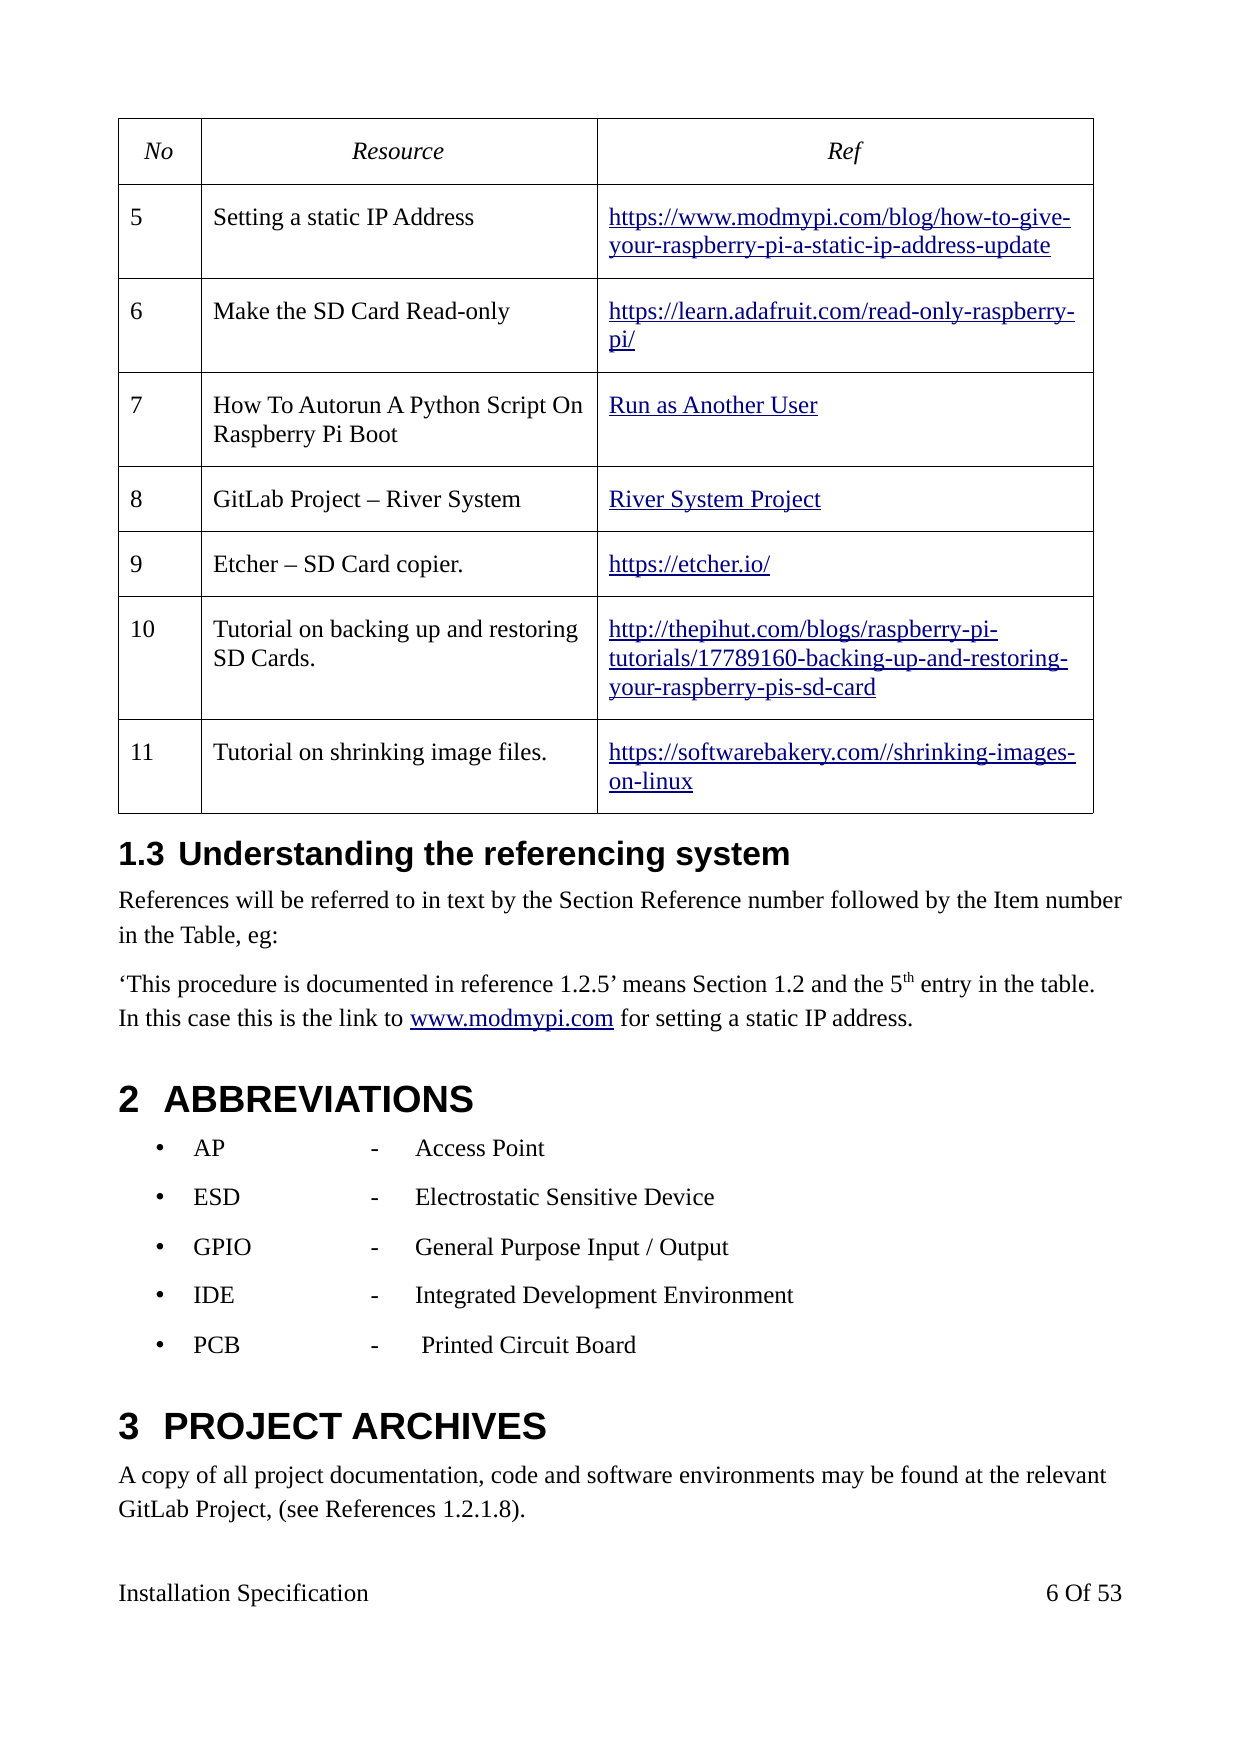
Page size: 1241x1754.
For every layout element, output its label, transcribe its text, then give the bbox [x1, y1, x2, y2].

table_cell https://softwarebakery.com//shrinking-images-on-linux [598, 720, 1093, 813]
table_cell 8 [119, 467, 201, 531]
list GPIO - General Purpose Input / Output [156, 1232, 1122, 1260]
table_cell 6 [119, 279, 201, 372]
table_cell How To Autorun A Python Script On Raspberry Pi Boot [202, 373, 597, 466]
table_cell 10 [119, 597, 201, 719]
table_cell 7 [119, 373, 201, 466]
table_cell Setting a static IP Address [202, 185, 597, 277]
table_cell 11 [119, 720, 201, 813]
subtitle ABBREVIATIONS [118, 1077, 1122, 1121]
subtitle Understanding the referencing system [118, 834, 1122, 873]
table_cell Run as Another User [598, 373, 1093, 466]
table_cell River System Project [598, 467, 1093, 531]
list PCB - Printed Circuit Board [156, 1330, 1122, 1358]
subtitle PROJECT ARCHIVES [118, 1404, 1122, 1447]
table_cell GitLab Project – River System [202, 467, 597, 531]
table_cell Etcher – SD Card copier. [202, 532, 597, 596]
table_cell 9 [119, 532, 201, 596]
text ‘This procedure is documented in reference 1.2.5’ means Section 1.2 and the 5th entry in the table. In this case this is the link to www.modmypi.com for setting a static IP address. [118, 969, 1122, 1032]
list ESD - Electrostatic Sensitive Device [156, 1182, 1122, 1211]
table_cell Tutorial on backing up and restoring SD Cards. [202, 597, 597, 719]
table_header Ref [598, 119, 1093, 183]
list AP - Access Point [156, 1133, 1122, 1162]
table_cell Tutorial on shrinking image files. [202, 720, 597, 813]
text References will be referred to in text by the Section Reference number followed by the Item number in the Table, eg: [118, 885, 1122, 948]
table_cell https://www.modmypi.com/blog/how-to-give-your-raspberry-pi-a-static-ip-address-update [598, 185, 1093, 277]
table_header Resource [202, 119, 597, 183]
table_cell https://etcher.io/ [598, 532, 1093, 596]
text A copy of all project documentation, code and software environments may be found at the relevant GitLab Project, (see References 1.2.1.8). [118, 1460, 1122, 1523]
table_header No [119, 119, 201, 183]
table_cell 5 [119, 185, 201, 277]
table_cell http://thepihut.com/blogs/raspberry-pi-tutorials/17789160-backing-up-and-restoring-your-raspberry-pis-sd-card [598, 597, 1093, 719]
table_cell Make the SD Card Read-only [202, 279, 597, 372]
table_cell https://learn.adafruit.com/read-only-raspberry-pi/ [598, 279, 1093, 372]
list IDE - Integrated Development Environment [156, 1281, 1122, 1309]
